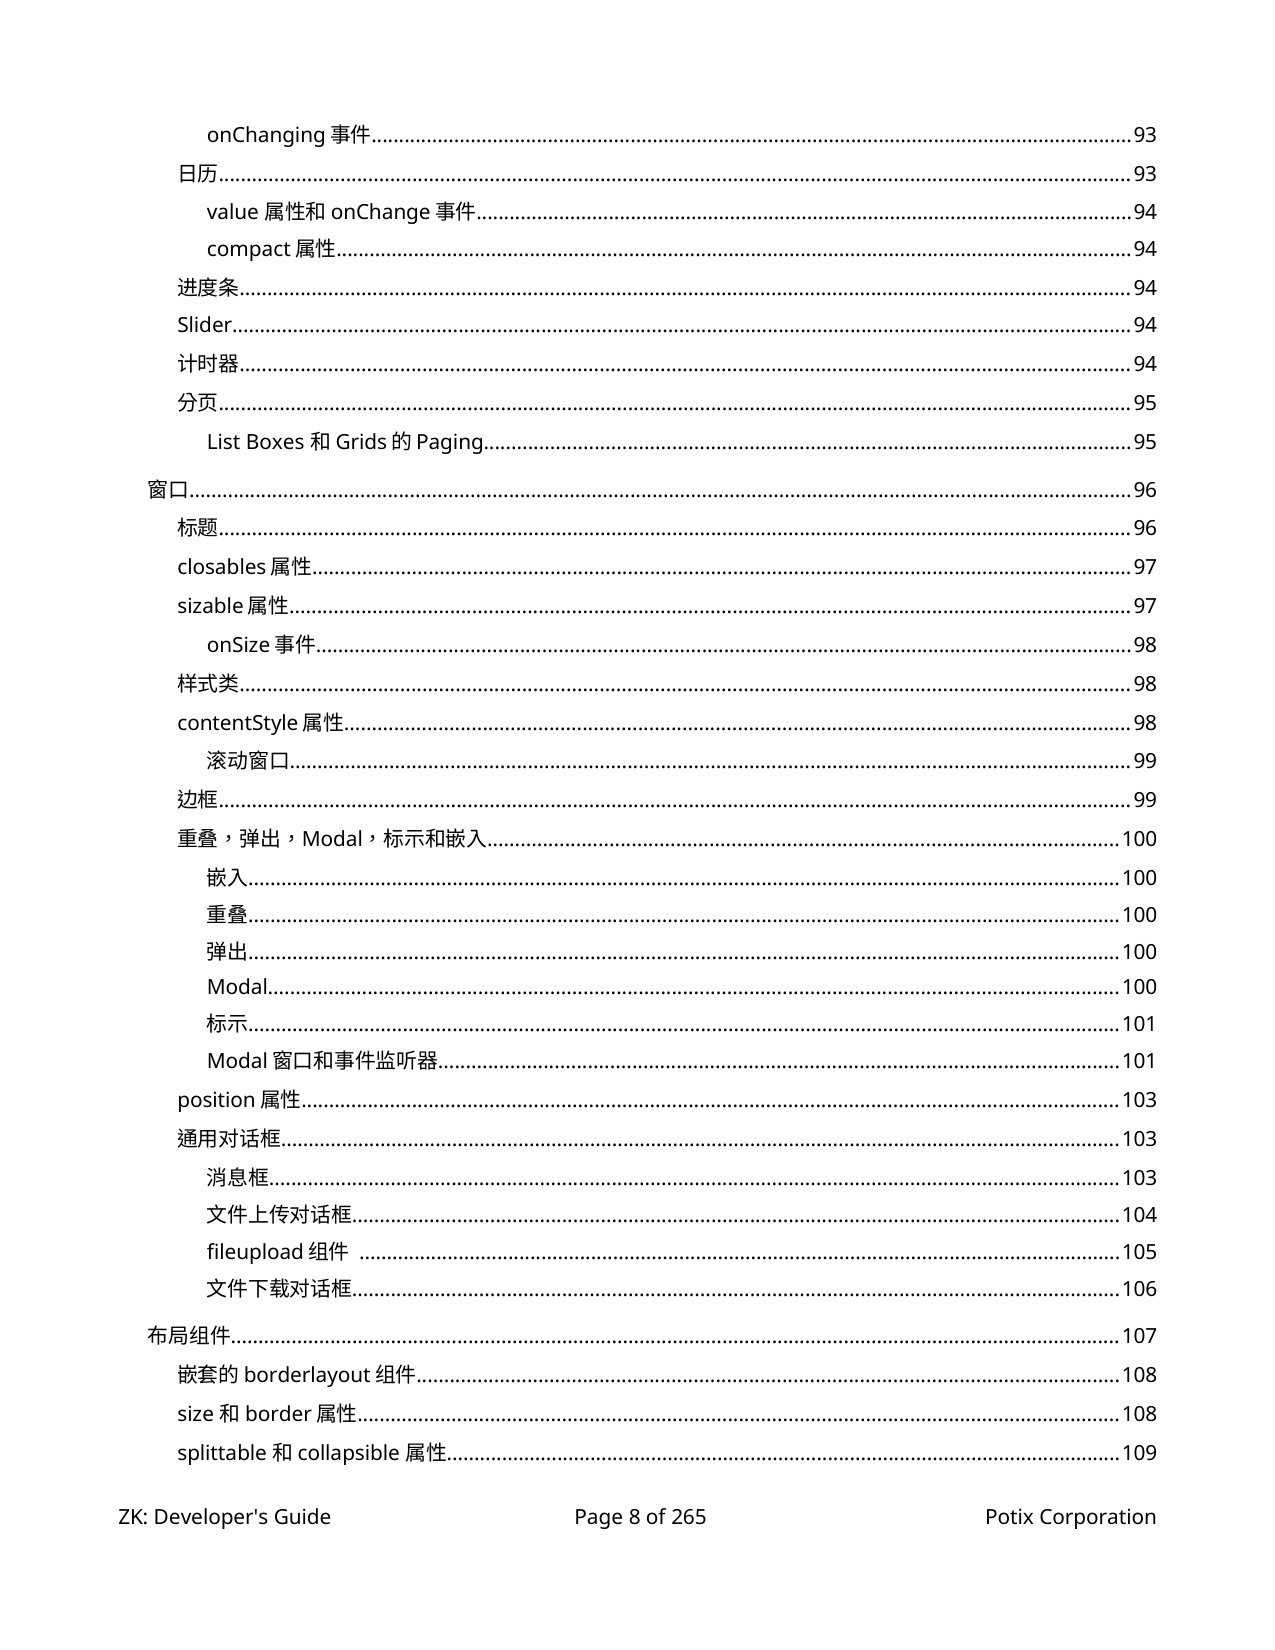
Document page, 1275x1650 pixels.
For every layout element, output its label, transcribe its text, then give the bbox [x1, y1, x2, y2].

text 嵌套的borderlayout组件 108 [177, 1359, 1157, 1389]
text 分页 95 [177, 386, 1157, 416]
text compact属性 94 [207, 233, 1157, 263]
text 计时器 94 [177, 348, 1157, 378]
text 滚动窗口 99 [207, 745, 1157, 775]
text Slider 94 [177, 311, 1157, 339]
text 边框 99 [177, 784, 1157, 814]
text Modal窗口和事件监听器 101 [207, 1045, 1157, 1075]
text contentStyle属性 98 [177, 706, 1157, 736]
text size 和 border属性 108 [177, 1398, 1157, 1428]
text 布局组件 107 [148, 1320, 1157, 1350]
text 日历 93 [177, 157, 1157, 187]
text 样式类 98 [177, 667, 1157, 697]
text value 属性和onChange事件 94 [207, 196, 1157, 226]
text 文件上传对话框 104 [207, 1198, 1157, 1228]
text fileupload组件 105 [207, 1235, 1157, 1265]
text splittable 和collapsible 属性 109 [177, 1436, 1157, 1466]
text 重叠 100 [207, 898, 1157, 928]
text 重叠，弹出，Modal，标示和嵌入 100 [177, 823, 1157, 853]
text 消息框 103 [207, 1161, 1157, 1191]
text 标题 96 [177, 512, 1157, 542]
text 文件下载对话框 106 [207, 1272, 1157, 1302]
text List Boxes 和 Grids的Paging 95 [207, 425, 1157, 455]
text 窗口 96 [148, 473, 1157, 503]
text 嵌入 100 [207, 862, 1157, 892]
text 进度条 94 [177, 272, 1157, 302]
text onSize事件 98 [207, 628, 1157, 658]
text closables属性 97 [177, 551, 1157, 581]
text Modal 100 [207, 972, 1157, 1001]
text 标示 101 [207, 1008, 1157, 1038]
text sizable属性 97 [177, 589, 1157, 619]
text onChanging事件 93 [207, 118, 1157, 148]
text 弹出 100 [207, 936, 1157, 966]
text 通用对话框 103 [177, 1122, 1157, 1152]
text position属性 103 [177, 1083, 1157, 1113]
